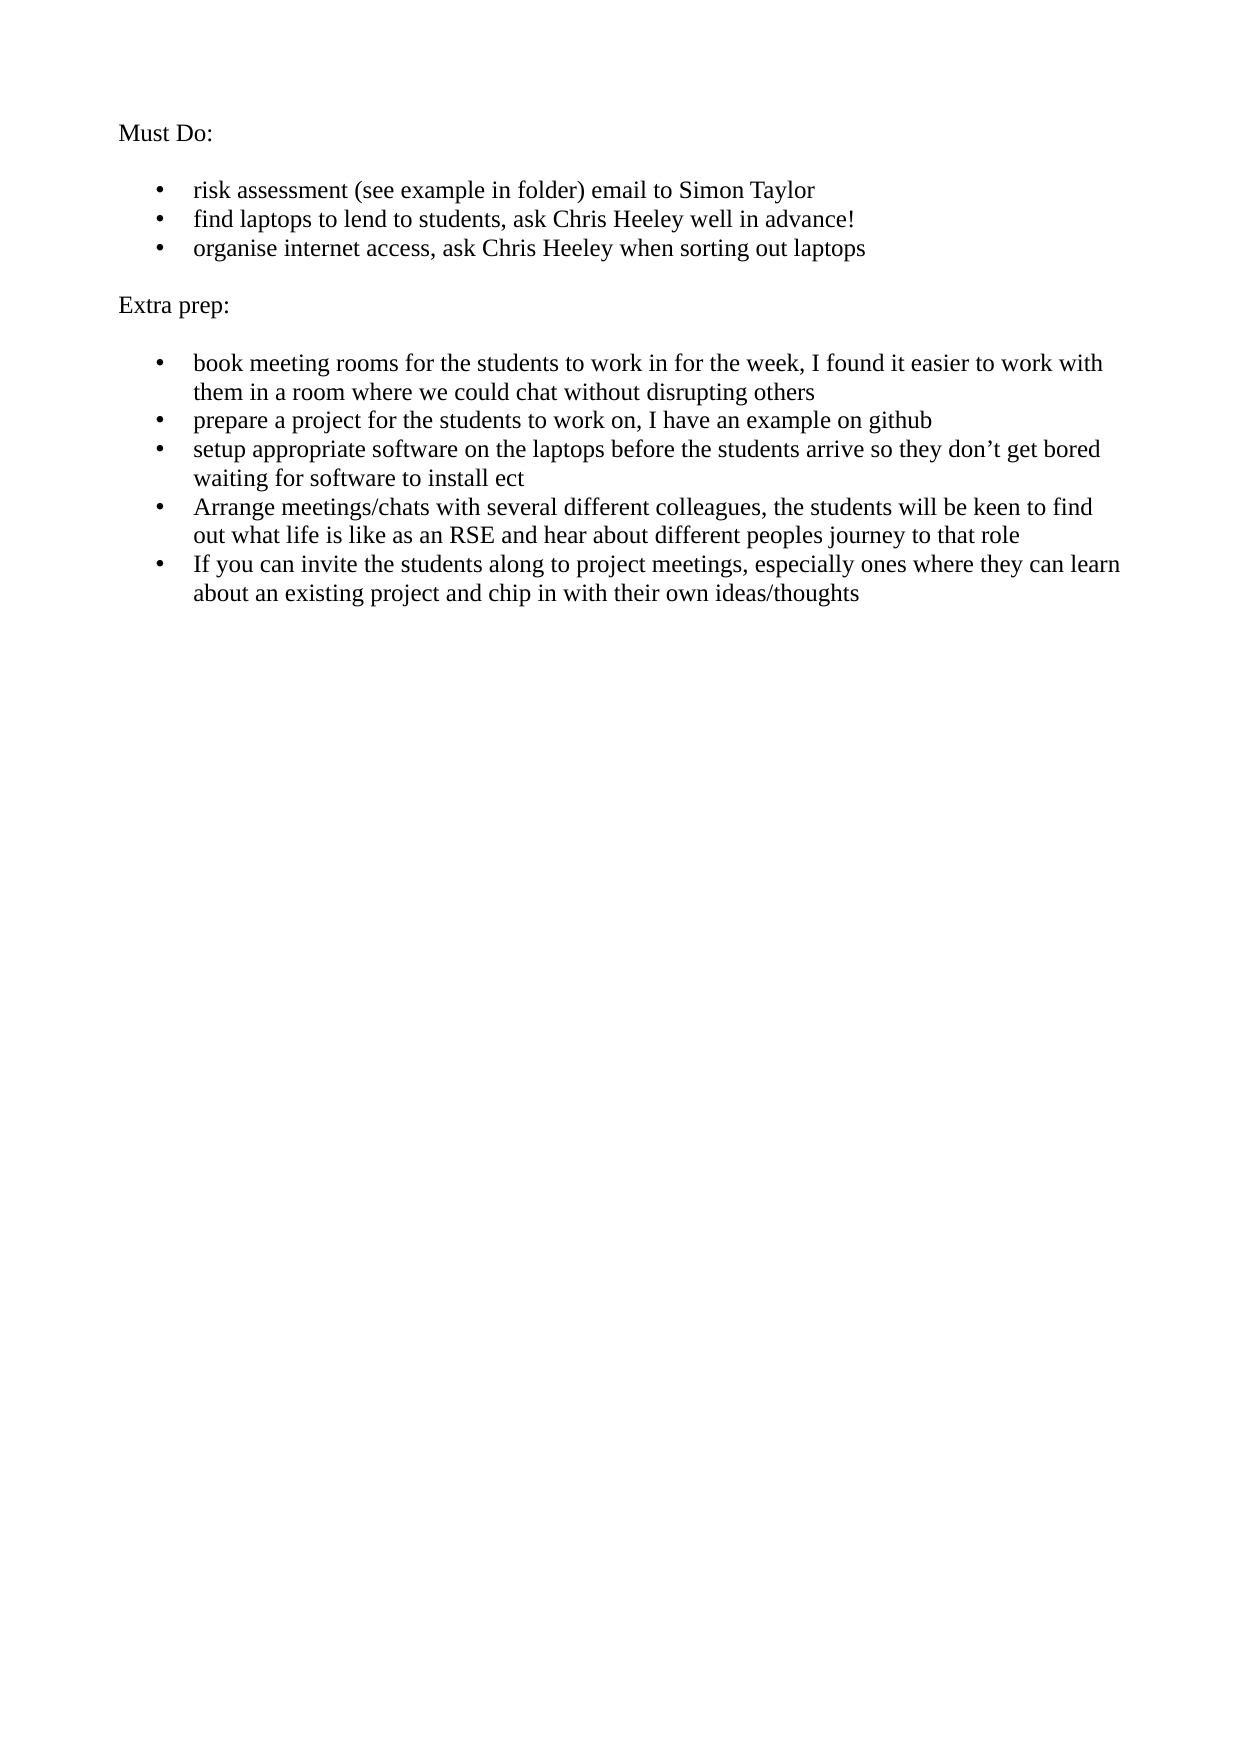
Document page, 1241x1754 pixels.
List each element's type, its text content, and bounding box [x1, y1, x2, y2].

text Must Do: [118, 118, 1122, 147]
list risk assessment (see example in folder) email to Simon Taylor [156, 176, 1122, 204]
list Arrange meetings/chats with several different colleagues, the students will be keen to find out what life is like as an RSE and hear about different peoples journey to that role [156, 492, 1122, 549]
list setup appropriate software on the laptops before the students arrive so they don’t get bored waiting for software to install ect [156, 434, 1122, 492]
list prepare a project for the students to work on, I have an example on github [156, 406, 1122, 434]
text Extra prep: [118, 291, 1122, 319]
list find laptops to lend to students, ask Chris Heeley well in advance! [156, 204, 1122, 233]
list organise internet access, ask Chris Heeley when sorting out laptops [156, 233, 1122, 262]
list If you can invite the students along to project meetings, especially ones where they can learn about an existing project and chip in with their own ideas/thoughts [156, 549, 1122, 607]
list book meeting rooms for the students to work in for the week, I found it easier to work with them in a room where we could chat without disrupting others [156, 348, 1122, 406]
